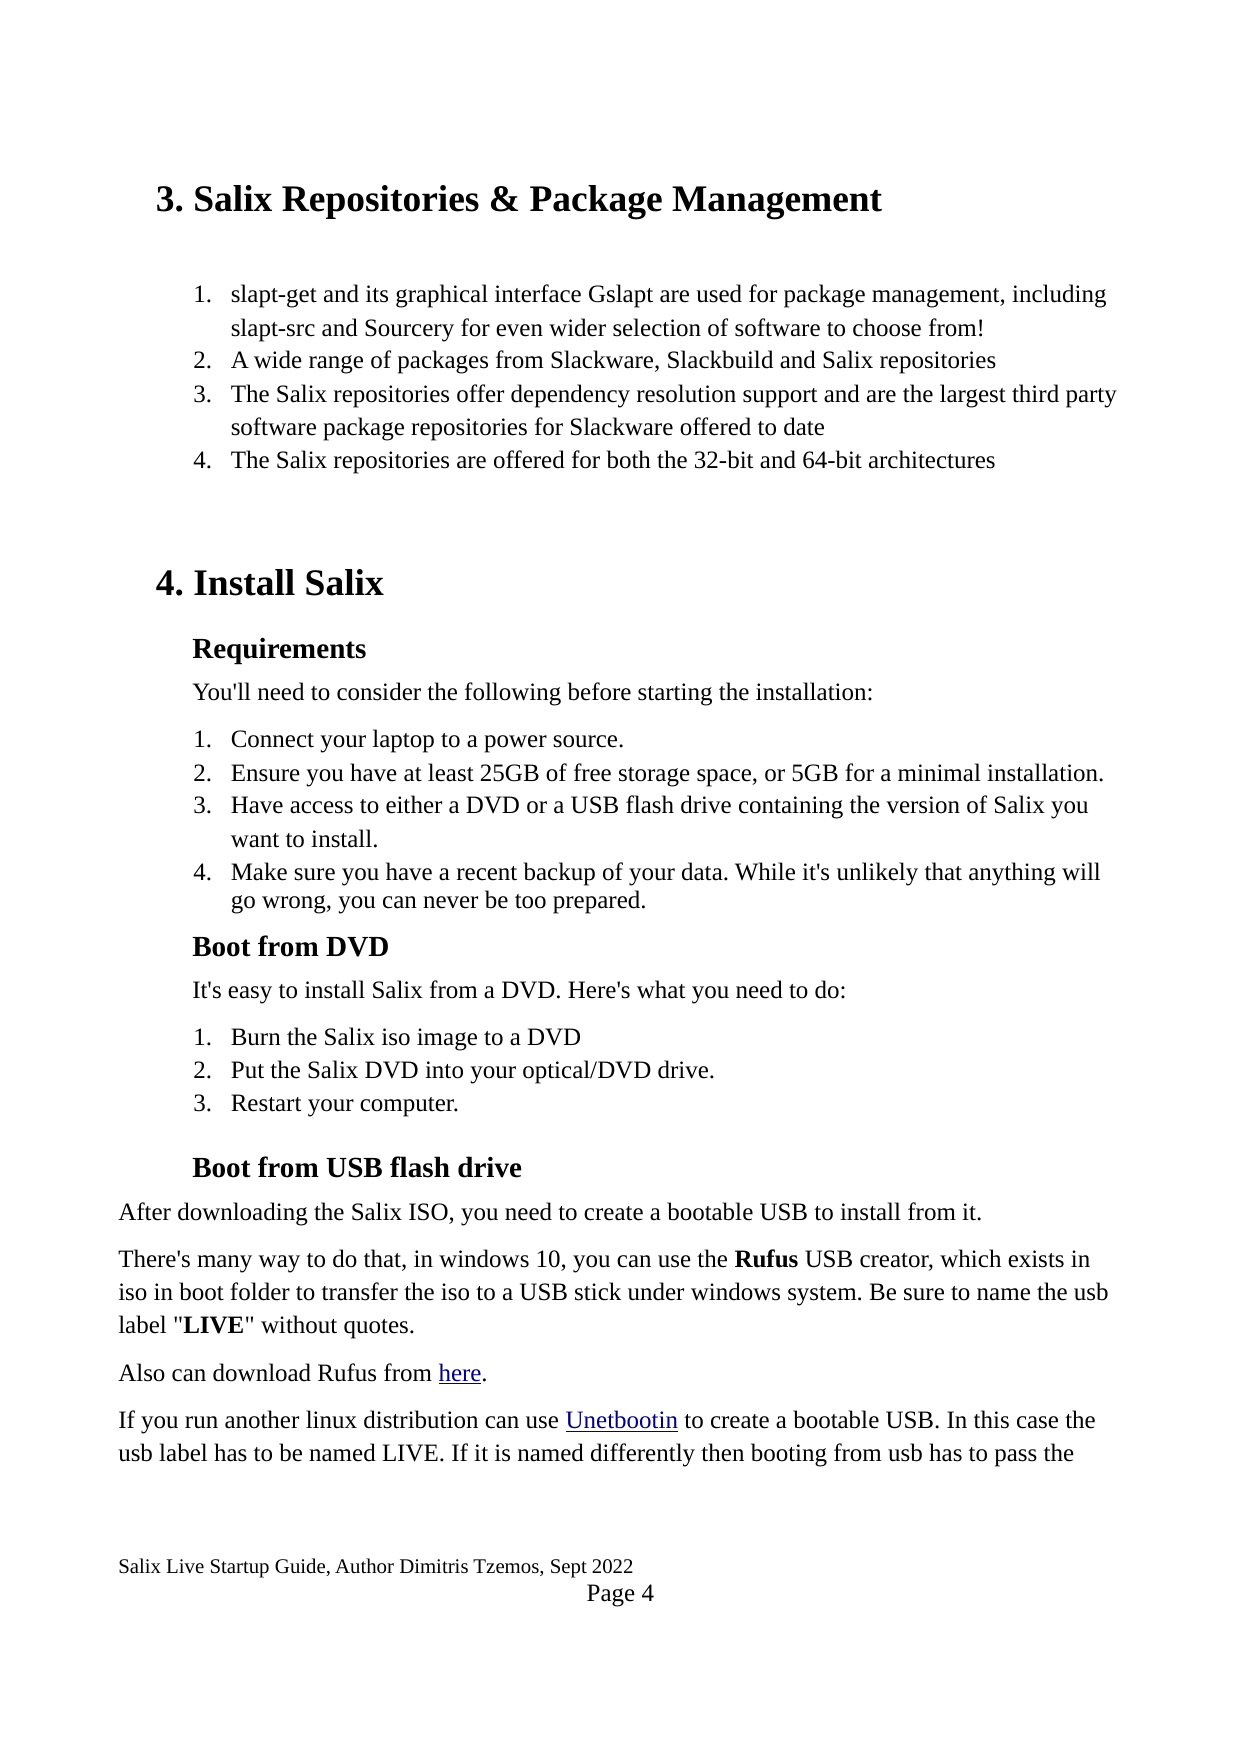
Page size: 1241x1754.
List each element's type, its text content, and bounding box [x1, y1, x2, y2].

list The Salix repositories are offered for both the 32-bit and 64-bit architectures [193, 445, 1122, 473]
text After downloading the Salix ISO, you need to create a bootable USB to install from it. [118, 1197, 1122, 1225]
text You'll need to consider the following before starting the installation: [118, 677, 1122, 706]
list Have access to either a DVD or a USB flash drive containing the version of Salix you want to install. [193, 791, 1122, 852]
list Restart your computer. [193, 1088, 1122, 1117]
list The Salix repositories offer dependency resolution support and are the largest third party software package repositories for Slackware offered to date [193, 379, 1122, 440]
text It's easy to install Salix from a DVD. Here's what you need to do: [118, 975, 1122, 1003]
list Burn the Salix iso image to a DVD [193, 1022, 1122, 1051]
list Ensure you have at least 25GB of free storage space, or 5GB for a minimal installation. [193, 758, 1122, 786]
text Also can download Rufus from here. [118, 1358, 1122, 1387]
text If you run another linux distribution can use Unetbootin to create a bootable USB. In this case the usb label has to be named LIVE. If it is named differently then booting from usb has to pass the [118, 1406, 1122, 1467]
subtitle Boot from USB flash drive [118, 1151, 1122, 1184]
list slapt-get and its graphical interface Gslapt are used for package management, including slapt-src and Sourcery for even wider selection of software to choose from! [193, 279, 1122, 341]
list Put the Salix DVD into your optical/DVD drive. [193, 1055, 1122, 1084]
list Connect your laptop to a power source. [193, 724, 1122, 753]
list A wide range of packages from Slackware, Slackbuild and Salix repositories [193, 346, 1122, 374]
subtitle Install Salix [156, 561, 1122, 604]
subtitle Boot from DVD [118, 929, 1122, 962]
text There's many way to do that, in windows 10, you can use the Rufus USB creator, which exists in iso in boot folder to transfer the iso to a USB stick under windows system. Be sure to name the usb label "LIVE" without quotes. [118, 1244, 1122, 1339]
subtitle Salix Repositories & Package Management [156, 176, 1122, 219]
list Make sure you have a recent backup of your data. While it's unlikely that anything will go wrong, you can never be too prepared. [193, 857, 1122, 914]
subtitle Requirements [118, 631, 1122, 664]
